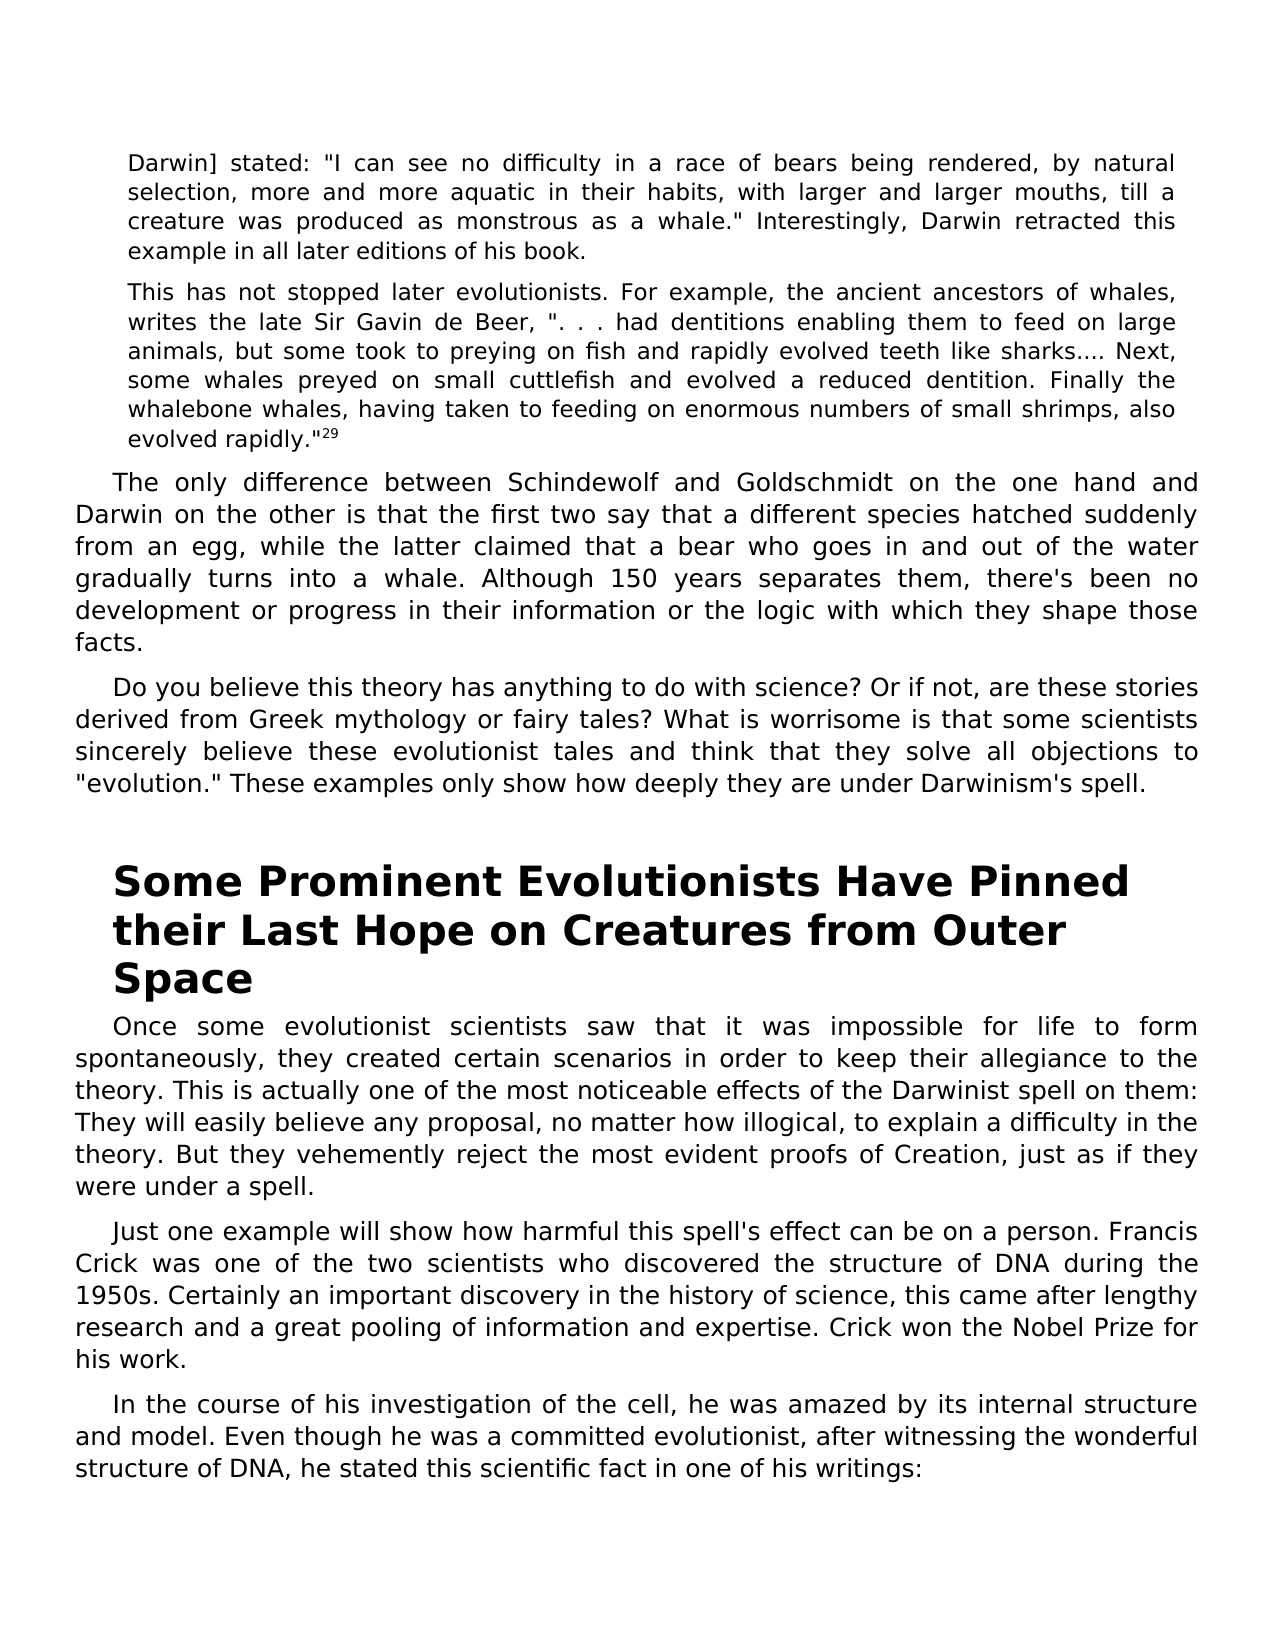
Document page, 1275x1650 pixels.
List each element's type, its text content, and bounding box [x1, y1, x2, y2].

text In the course of his investigation of the cell, he was amazed by its internal structure and model. Even though he was a committed evolutionist, after witnessing the wonderful structure of DNA, he stated this scientific fact in one of his writings: [75, 1390, 1200, 1483]
text This has not stopped later evolutionists. For example, the ancient ancestors of whales, writes the late Sir Gavin de Beer, ". . . had dentitions enabling them to feed on large animals, but some took to preying on fish and rapidly evolved teeth like sharks.... Next, some whales preyed on small cuttlefish and evolved a reduced dentition. Finally the whalebone whales, having taken to feeding on enormous numbers of small shrimps, also evolved rapidly."29 [127, 279, 1177, 453]
text Just one example will show how harmful this spell's effect can be on a person. Francis Crick was one of the two scientists who discovered the structure of DNA during the 1950s. Certainly an important discovery in the history of science, this came after lengthy research and a great pooling of information and expertise. Crick won the Nobel Prize for his work. [75, 1217, 1200, 1374]
text Do you believe this theory has anything to do with science? Or if not, are these stories derived from Greek mythology or fairy tales? What is worrisome is that some scientists sincerely believe these evolutionist tales and think that they solve all objections to "evolution." These examples only show how deeply they are under Darwinism's spell. [75, 673, 1200, 798]
subtitle Some Prominent Evolutionists Have Pinned their Last Hope on Creatures from Outer Space [112, 858, 1200, 1004]
text The only difference between Schindewolf and Goldschmidt on the one hand and Darwin on the other is that the first two say that a different species hatched suddenly from an egg, while the latter claimed that a bear who goes in and out of the water gradually turns into a whale. Although 150 years separates them, there's been no development or progress in their information or the logic with which they shape those facts. [75, 468, 1200, 657]
text Darwin] stated: "I can see no difficulty in a race of bears being rendered, by natural selection, more and more aquatic in their habits, with larger and larger mouths, till a creature was produced as monstrous as a whale." Interestingly, Darwin retracted this example in all later editions of his book. [127, 150, 1177, 264]
text Once some evolutionist scientists saw that it was impossible for life to form spontaneously, they created certain scenarios in order to keep their allegiance to the theory. This is actually one of the most noticeable effects of the Darwinist spell on them: They will easily believe any proposal, no matter how illogical, to explain a difficulty in the theory. But they vehemently reject the most evident proofs of Creation, just as if they were under a spell. [75, 1012, 1200, 1202]
